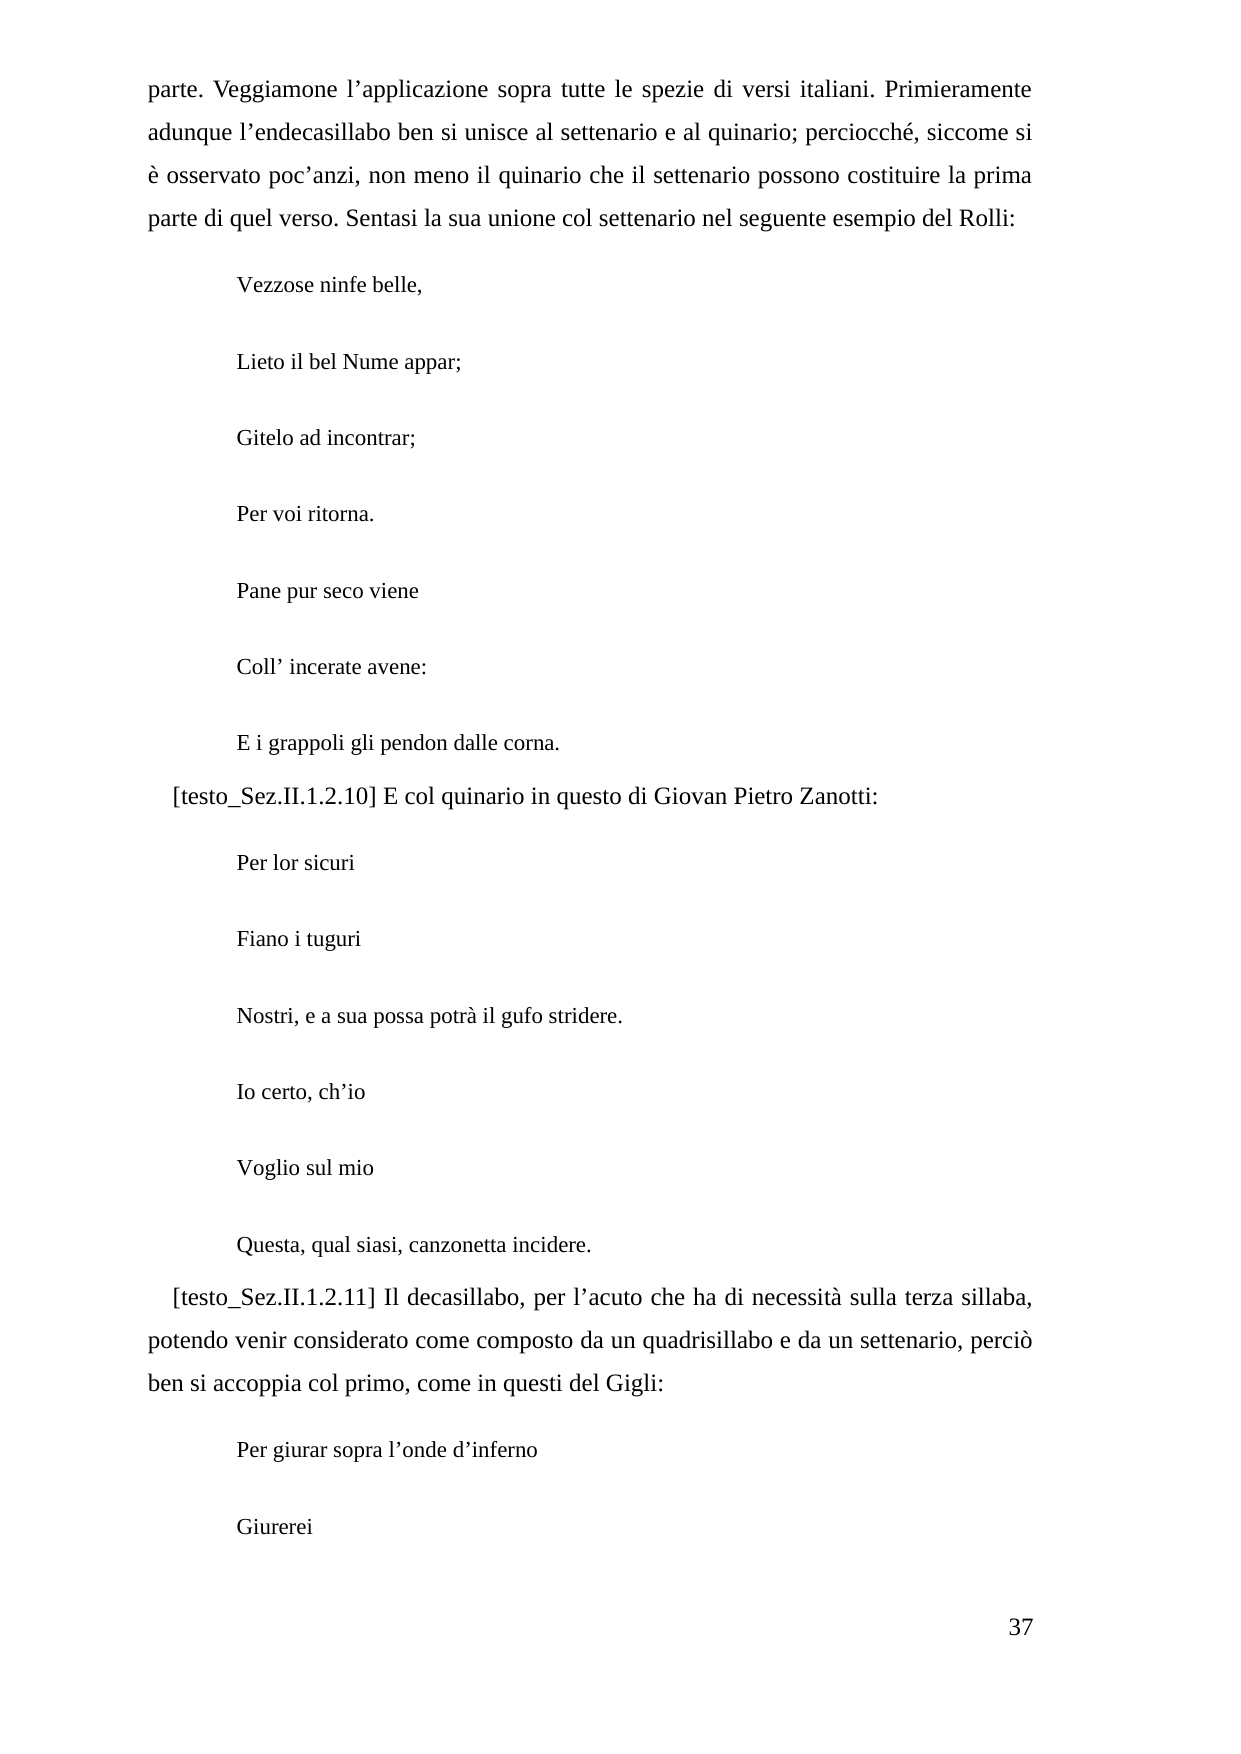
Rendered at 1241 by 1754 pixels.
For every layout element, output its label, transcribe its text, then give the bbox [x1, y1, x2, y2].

text E i grappoli gli pendon dalle corna. [236, 729, 1033, 756]
text parte. Veggiamone l’applicazione sopra tutte le spezie di versi italiani. Primieramente adunque l’endecasillabo ben si unisce al settenario e al quinario; perciocché, siccome si è osservato poc’anzi, non meno il quinario che il settenario possono costituire la prima parte di quel verso. Sentasi la sua unione col settenario nel seguente esempio del Rolli: [148, 74, 1033, 232]
text Giurerei [236, 1513, 1033, 1539]
text Coll’ incerate avene: [236, 653, 1033, 679]
text Pane pur seco viene [236, 577, 1033, 603]
text Per lor sicuri [236, 849, 1033, 875]
text [testo_Sez.II.1.2.11] Il decasillabo, per l’acuto che ha di necessità sulla terza sillaba, potendo venir considerato come composto da un quadrisillabo e da un settenario, perciò ben si accoppia col primo, come in questi del Gigli: [148, 1282, 1033, 1397]
text Questa, qual siasi, canzonetta incidere. [236, 1231, 1033, 1257]
text Fiano i tuguri [236, 925, 1033, 952]
text Per voi ritorna. [236, 500, 1033, 527]
text [testo_Sez.II.1.2.10] E col quinario in questo di Giovan Pietro Zanotti: [148, 781, 1033, 809]
text Gitelo ad incontrar; [236, 424, 1033, 450]
text Lieto il bel Nume appar; [236, 348, 1033, 374]
text Io certo, ch’io [236, 1078, 1033, 1104]
text Per giurar sopra l’onde d’inferno [236, 1436, 1033, 1463]
text Voglio sul mio [236, 1154, 1033, 1181]
text Nostri, e a sua possa potrà il gufo stridere. [236, 1002, 1033, 1028]
text Vezzose ninfe belle, [236, 271, 1033, 298]
